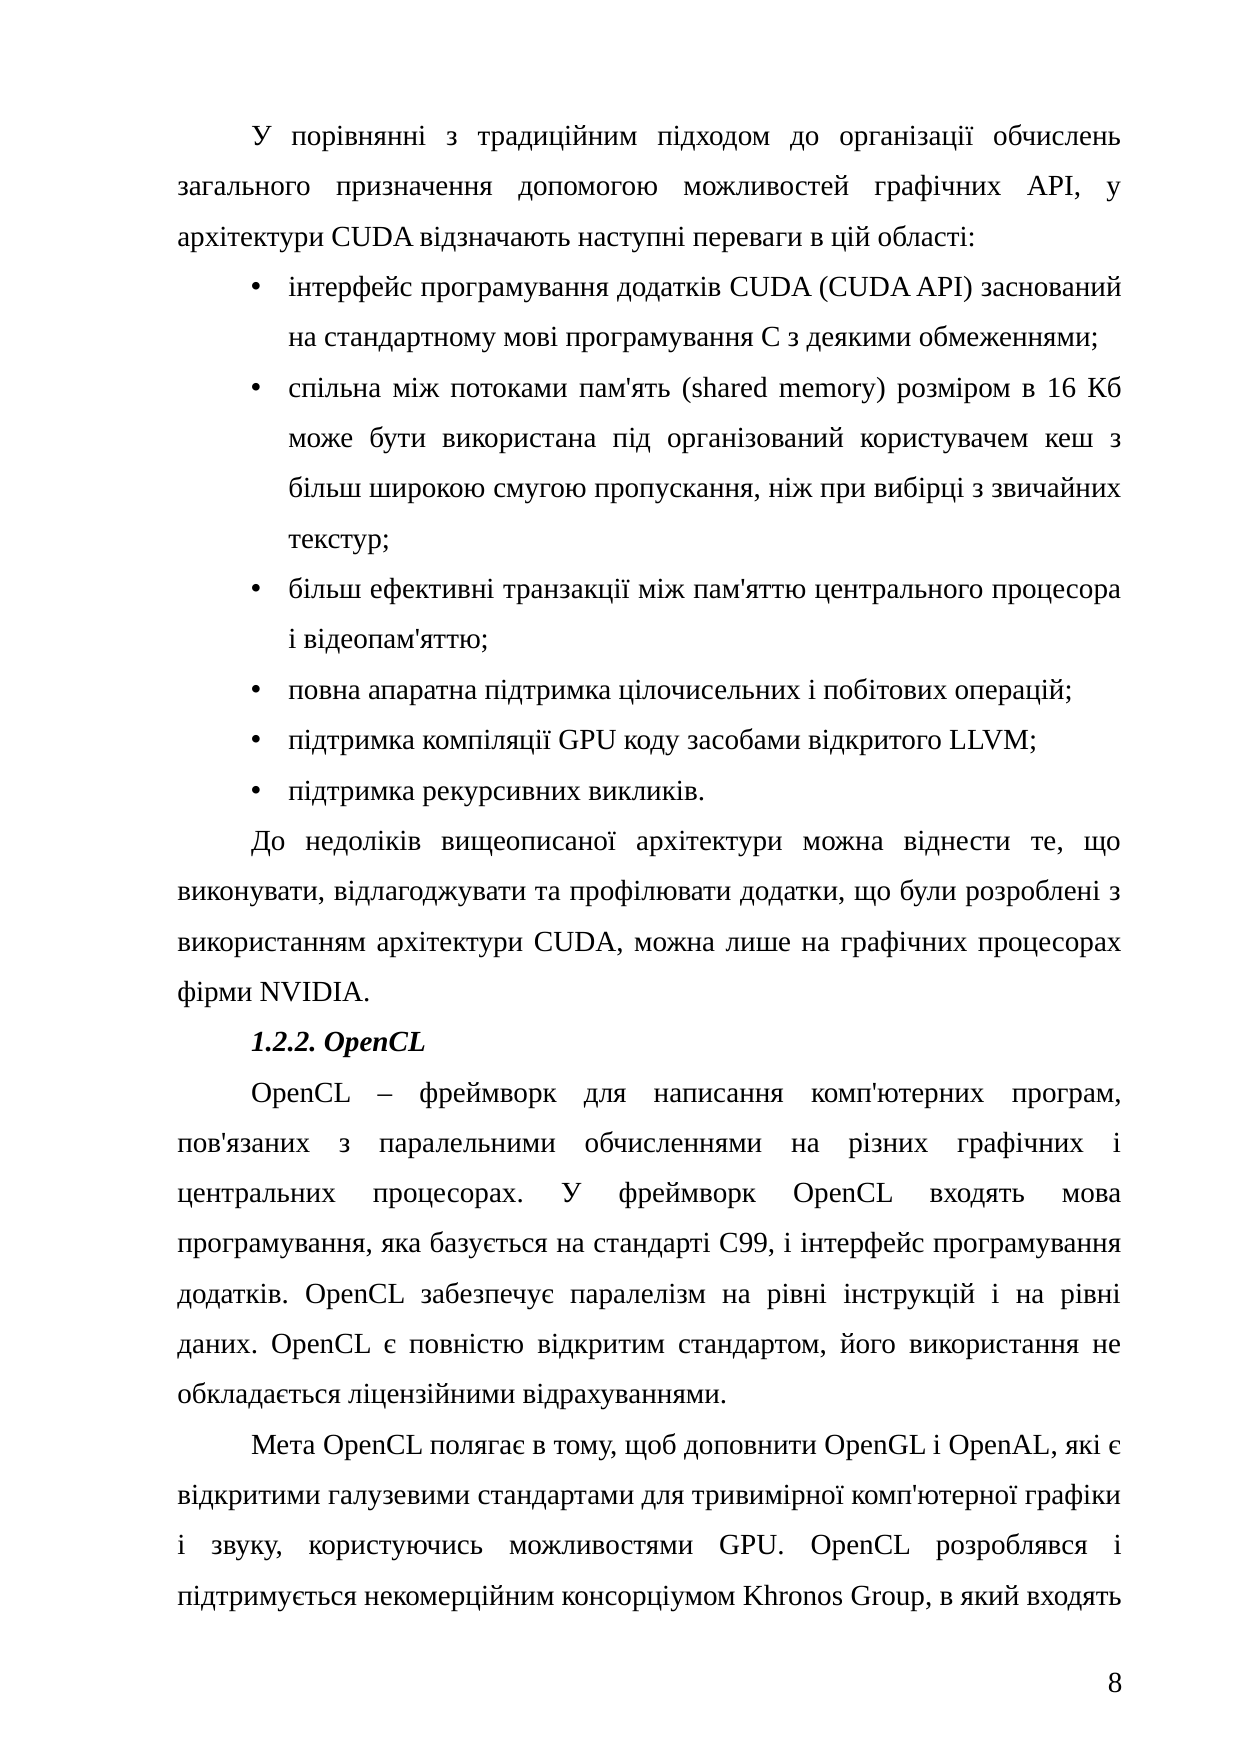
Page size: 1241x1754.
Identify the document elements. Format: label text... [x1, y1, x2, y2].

text Мета OpenCL полягає в тому, щоб доповнити OpenGL і OpenAL, які є відкритими галузевими стандартами для тривимірної комп'ютерної графіки і звуку, користуючись можливостями GPU. OpenCL розроблявся і підтримується некомерційним консорціумом Khronos Group, в який входять [177, 1427, 1122, 1611]
list повна апаратна підтримка цілочисельних і побітових операцій; [251, 672, 1122, 706]
text До недоліків вищеописаної архітектури можна віднести те, що виконувати, відлагоджувати та профілювати додатки, що були розроблені з використанням архітектури CUDA, можна лише на графічних процесорах фірми NVIDIA. [177, 823, 1122, 1008]
list підтримка рекурсивних викликів. [251, 773, 1122, 806]
list більш ефективні транзакції між пам'яттю центрального процесора і відеопам'яттю; [251, 571, 1122, 655]
text OpenCL – фреймворк для написання комп'ютерних програм, пов'язаних з паралельними обчисленнями на різних графічних і центральних процесорах. У фреймворк OpenCL входять мова програмування, яка базується на стандарті C99, і інтерфейс програмування додатків. OpenCL забезпечує паралелізм на рівні інструкцій і на рівні даних. OpenCL є повністю відкритим стандартом, його використання не обкладається ліцензійними відрахуваннями. [177, 1075, 1122, 1410]
list інтерфейс програмування додатків CUDA (CUDA API) заснований на стандартному мові програмування С з деякими обмеженнями; [251, 269, 1122, 353]
text 1.2.2. OpenCL [177, 1024, 1122, 1058]
list cпільна між потоками пам'ять (shared memory) розміром в 16 Кб може бути використана під організований користувачем кеш з більш широкою смугою пропускання, ніж при вибірці з звичайних текстур; [251, 370, 1122, 554]
text У порівнянні з традиційним підходом до організації обчислень загального призначення допомогою можливостей графічних API, у архітектури CUDA відзначають наступні переваги в цій області: [177, 118, 1122, 252]
list підтримка компіляції GPU коду засобами відкритого LLVM; [251, 722, 1122, 756]
